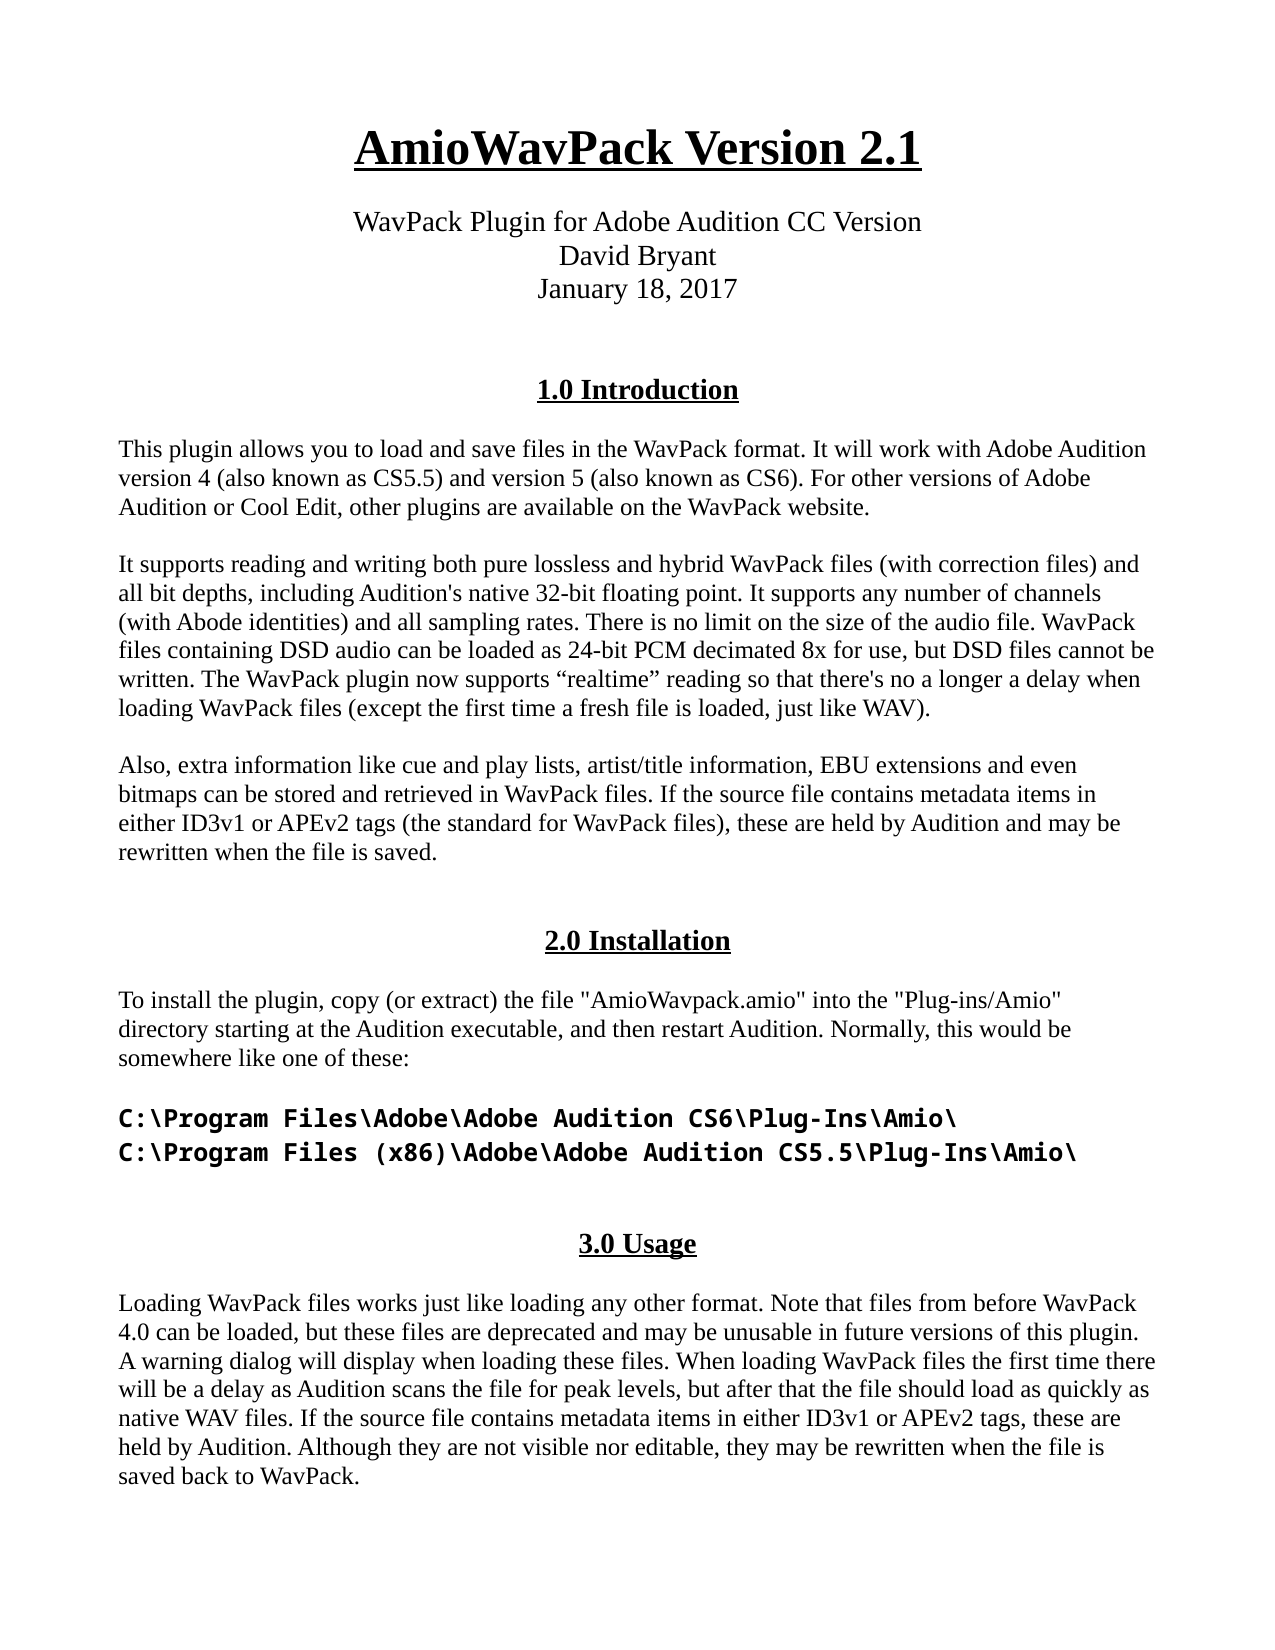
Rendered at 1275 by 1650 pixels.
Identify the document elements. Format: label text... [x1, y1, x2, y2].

text C:\Program Files (x86)\Adobe\Adobe Audition CS5.5\Plug-Ins\Amio\ [118, 1134, 1157, 1168]
text It supports reading and writing both pure lossless and hybrid WavPack files (with correction files) and all bit depths, including Audition's native 32-bit floating point. It supports any number of channels (with Abode identities) and all sampling rates. There is no limit on the size of the audio file. WavPack files containing DSD audio can be loaded as 24-bit PCM decimated 8x for use, but DSD files cannot be written. The WavPack plugin now supports “realtime” reading so that there's no a longer a delay when loading WavPack files (except the first time a fresh file is loaded, just like WAV). [118, 549, 1157, 722]
text This plugin allows you to load and save files in the WavPack format. It will work with Adobe Audition version 4 (also known as CS5.5) and version 5 (also known as CS6). For other versions of Adobe Audition or Cool Edit, other plugins are available on the WavPack website. [118, 434, 1157, 521]
text January 18, 2017 [118, 271, 1157, 305]
text Also, extra information like cue and play lists, artist/title information, EBU extensions and even bitmaps can be stored and retrieved in WavPack files. If the source file contains metadata items in either ID3v1 or APEv2 tags (the standard for WavPack files), these are held by Audition and may be rewritten when the file is saved. [118, 751, 1157, 866]
text 3.0 Usage [118, 1226, 1157, 1259]
text Loading WavPack files works just like loading any other format. Note that files from before WavPack 4.0 can be loaded, but these files are deprecated and may be unusable in future versions of this plugin. A warning dialog will display when loading these files. When loading WavPack files the first time there will be a delay as Audition scans the file for peak levels, but after that the file should load as quickly as native WAV files. If the source file contains metadata items in either ID3v1 or APEv2 tags, these are held by Audition. Although they are not visible nor editable, they may be rewritten when the file is saved back to WavPack. [118, 1288, 1157, 1489]
text 2.0 Installation [118, 923, 1157, 957]
text 1.0 Introduction [118, 372, 1157, 406]
text C:\Program Files\Adobe\Adobe Audition CS6\Plug-Ins\Amio\ [118, 1100, 1157, 1134]
text David Bryant [118, 238, 1157, 271]
text To install the plugin, copy (or extract) the file "AmioWavpack.amio" into the "Plug-ins/Amio" directory starting at the Audition executable, and then restart Audition. Normally, this would be somewhere like one of these: [118, 985, 1157, 1072]
text AmioWavPack Version 2.1 [118, 118, 1157, 176]
text WavPack Plugin for Adobe Audition CC Version [118, 204, 1157, 238]
